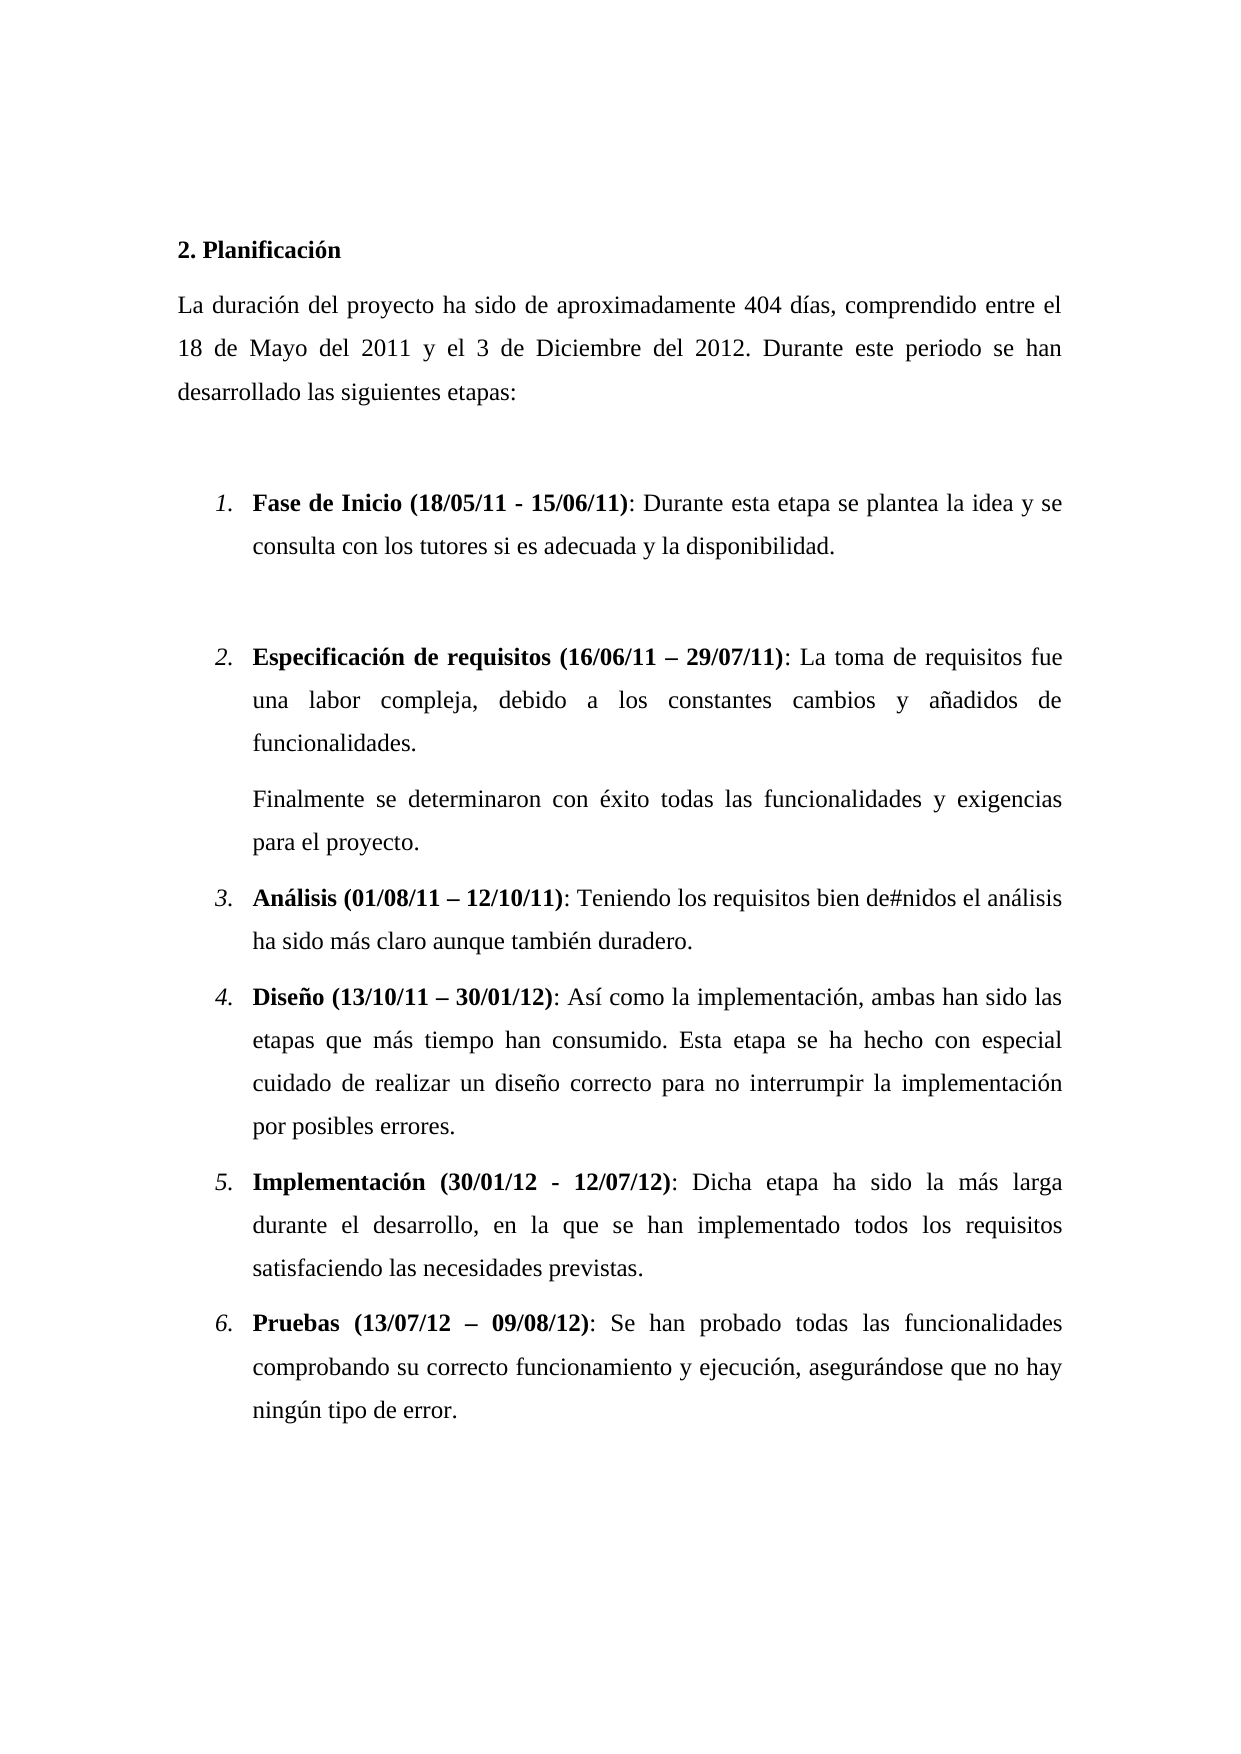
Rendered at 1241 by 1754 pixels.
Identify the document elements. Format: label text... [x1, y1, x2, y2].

list Análisis (01/08/11 – 12/10/11): Teniendo los requisitos bien de#nidos el análisis ha sido más claro aunque también duradero. [215, 883, 1063, 955]
list Diseño (13/10/11 – 30/01/12): Así como la implementación, ambas han sido las etapas que más tiempo han consumido. Esta etapa se ha hecho con especial cuidado de realizar un diseño correcto para no interrumpir la implementación por posibles errores. [215, 982, 1063, 1140]
list Especificación de requisitos (16/06/11 – 29/07/11): La toma de requisitos fue una labor compleja, debido a los constantes cambios y añadidos de funcionalidades. [215, 642, 1063, 757]
text 2. Planificación [177, 235, 1063, 263]
list Implementación (30/01/12 - 12/07/12): Dicha etapa ha sido la más larga durante el desarrollo, en la que se han implementado todos los requisitos satisfaciendo las necesidades previstas. [215, 1167, 1063, 1282]
text La duración del proyecto ha sido de aproximadamente 404 días, comprendido entre el 18 de Mayo del 2011 y el 3 de Diciembre del 2012. Durante este periodo se han desarrollado las siguientes etapas: [177, 290, 1063, 405]
list Pruebas (13/07/12 – 09/08/12): Se han probado todas las funcionalidades comprobando su correcto funcionamiento y ejecución, asegurándose que no hay ningún tipo de error. [215, 1308, 1063, 1423]
list Finalmente se determinaron con éxito todas las funcionalidades y exigencias para el proyecto. [215, 784, 1063, 856]
list Fase de Inicio (18/05/11 - 15/06/11): Durante esta etapa se plantea la idea y se consulta con los tutores si es adecuada y la disponibilidad. [215, 488, 1063, 560]
